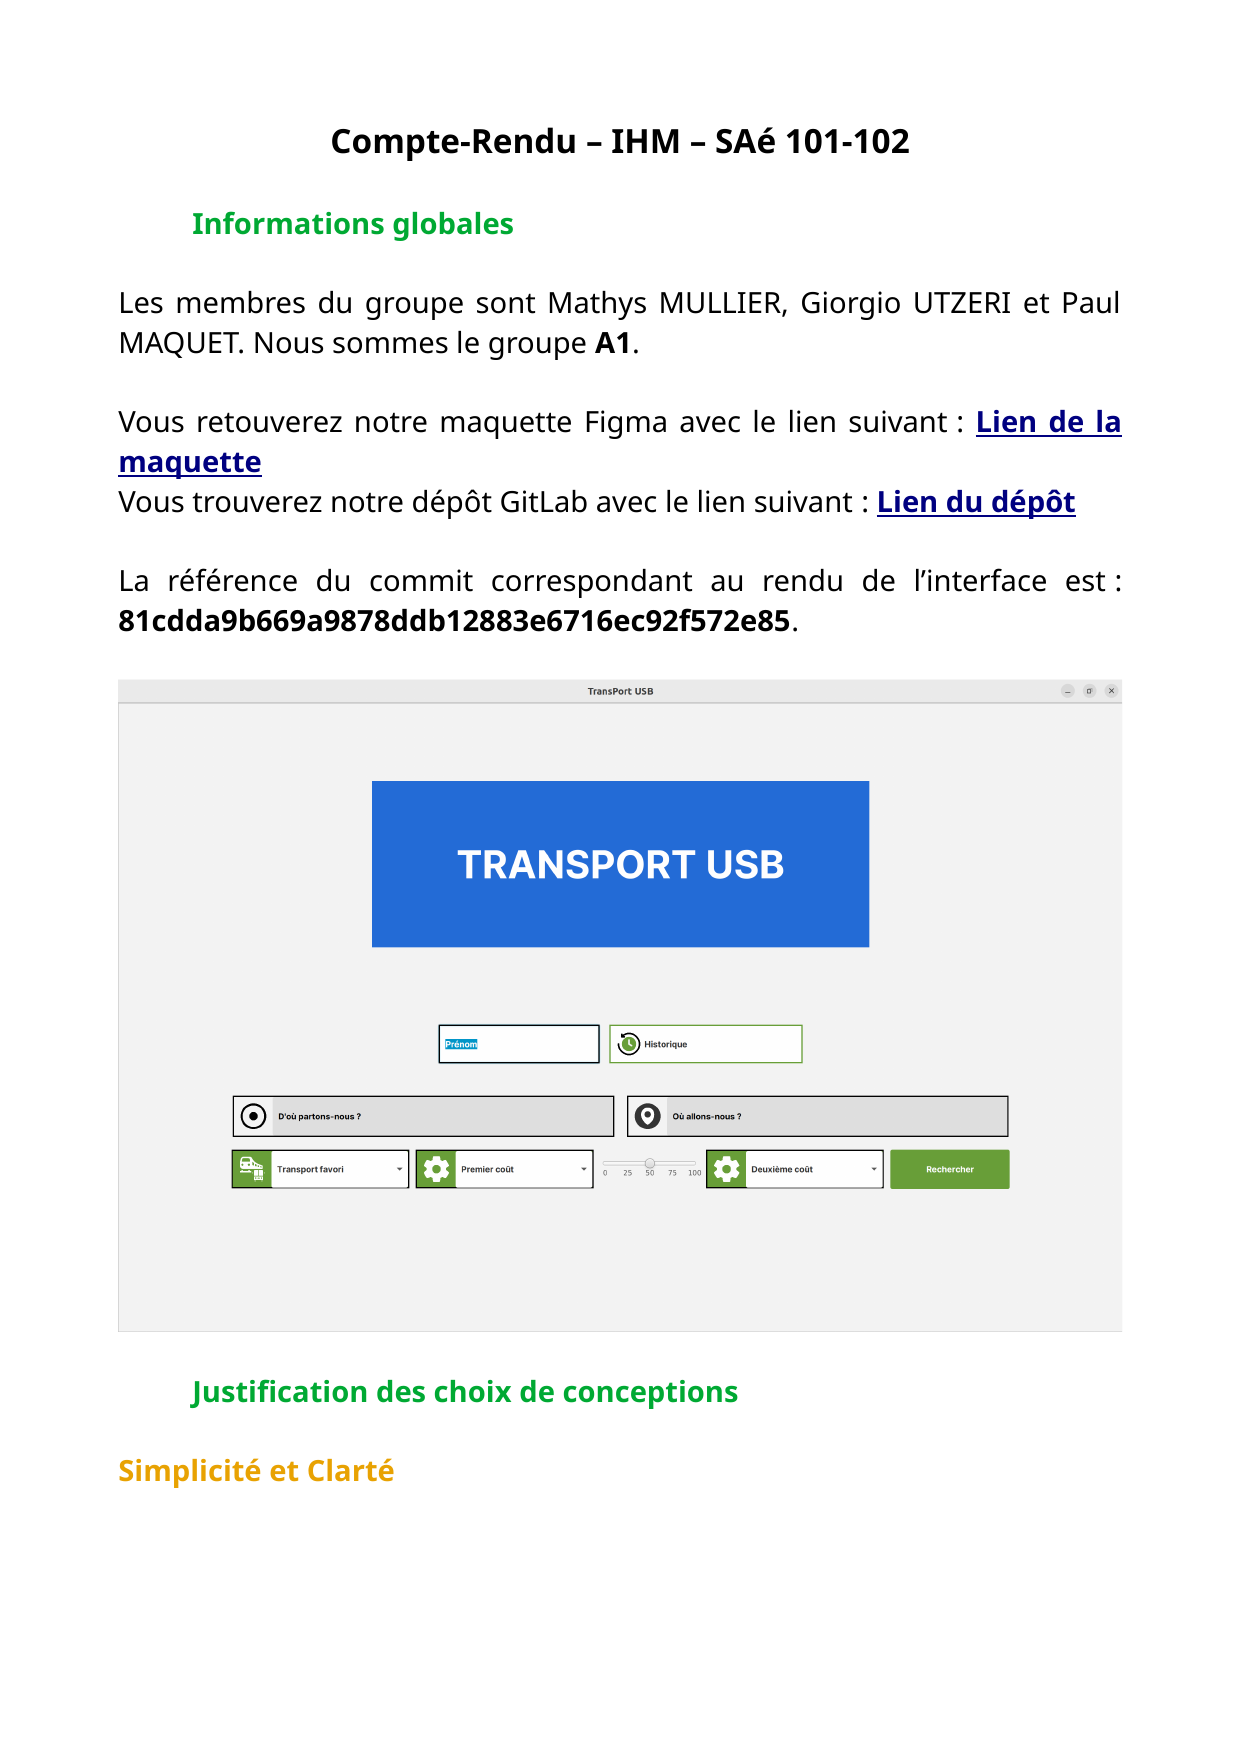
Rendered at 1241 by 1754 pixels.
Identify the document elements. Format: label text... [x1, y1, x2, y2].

text Informations globales [118, 203, 1122, 243]
text Vous trouverez notre dépôt GitLab avec le lien suivant : Lien du dépôt [118, 481, 1122, 521]
text Vous retouverez notre maquette Figma avec le lien suivant : Lien de la maquette [118, 402, 1122, 481]
text Justification des choix de conceptions [118, 1371, 1122, 1411]
picture [118, 679, 1123, 1332]
text Les membres du groupe sont Mathys MULLIER, Giorgio UTZERI et Paul MAQUET. Nous sommes le groupe A1. [118, 283, 1122, 362]
text Simplicité et Clarté [118, 1450, 1122, 1490]
text La référence du commit correspondant au rendu de l’interface est : 81cdda9b669a9878ddb12883e6716ec92f572e85. [118, 560, 1122, 640]
text Compte-Rendu – IHM – SAé 101-102 [118, 118, 1122, 163]
